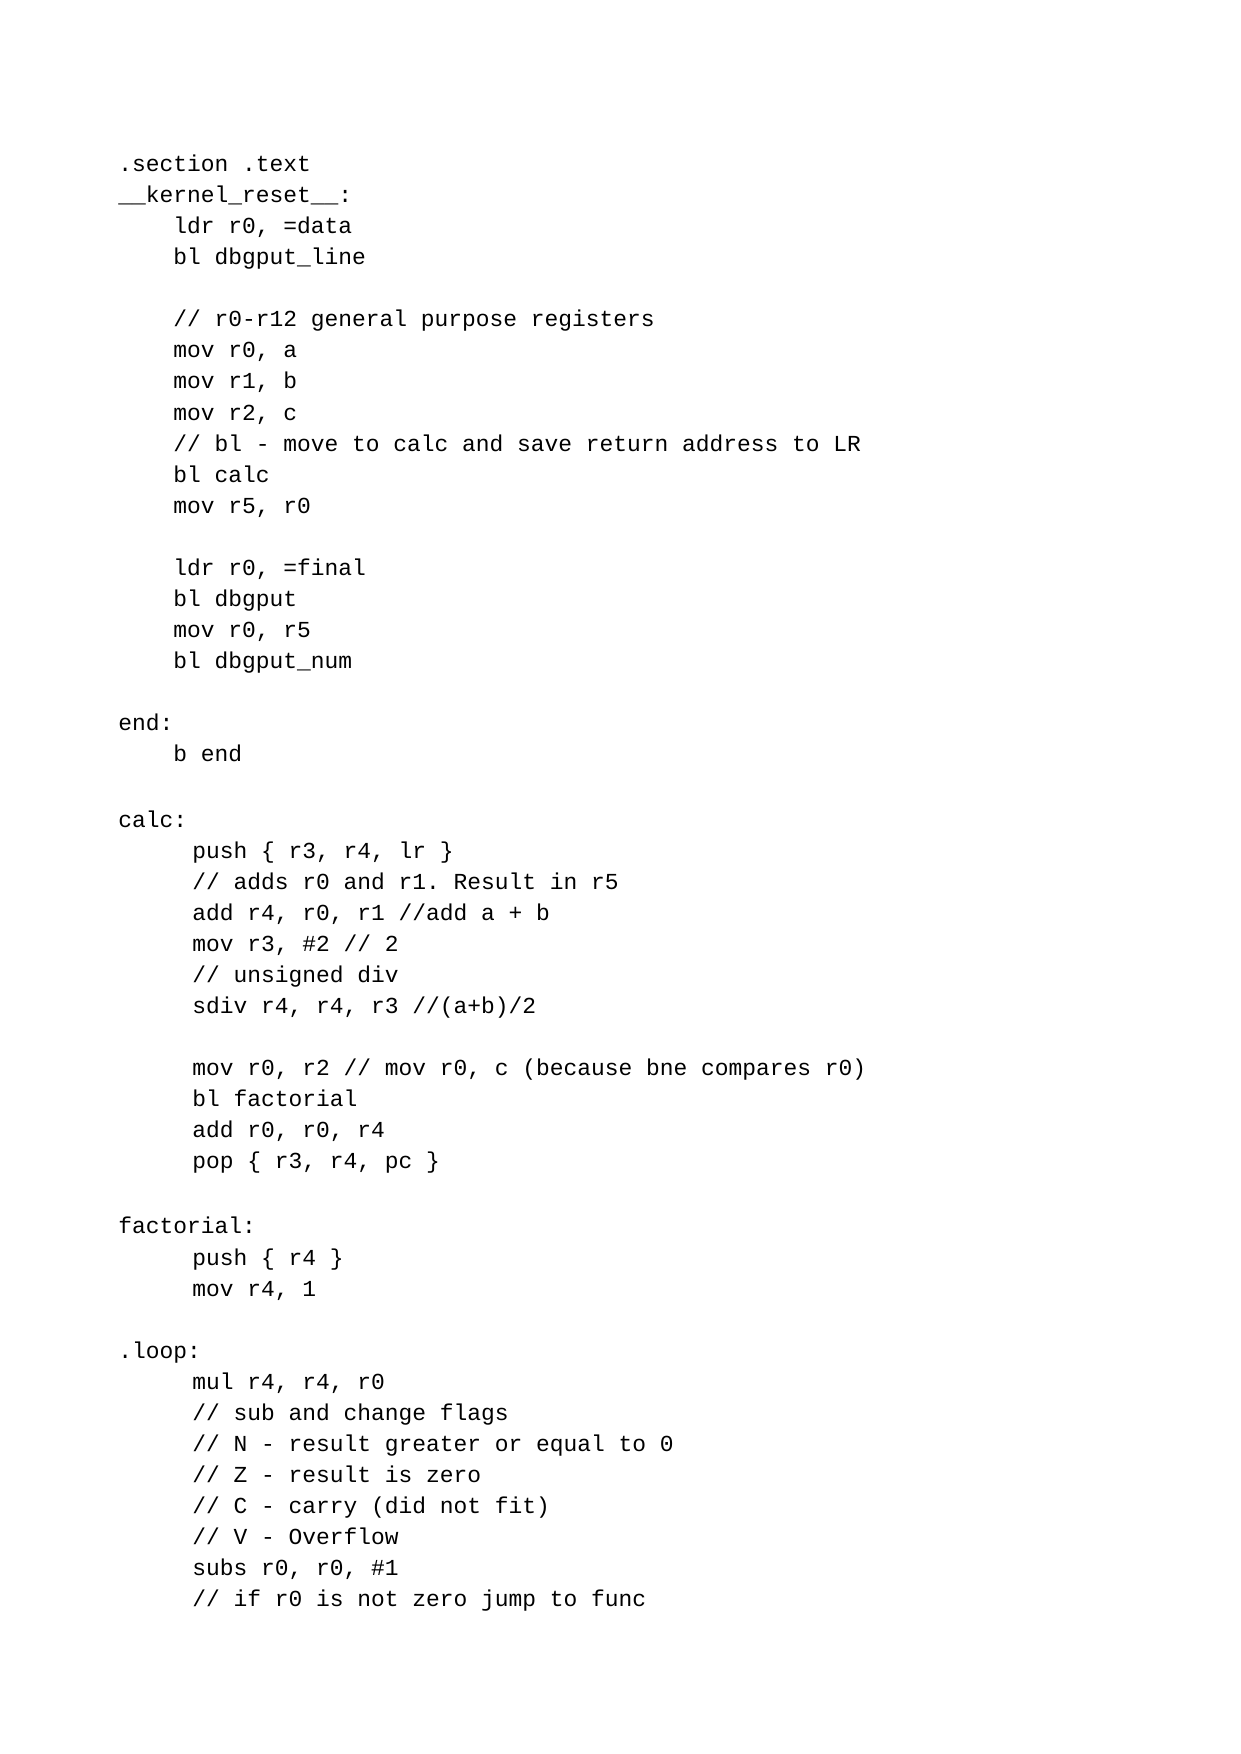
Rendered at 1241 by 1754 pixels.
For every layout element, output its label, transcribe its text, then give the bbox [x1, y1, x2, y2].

text b end [118, 742, 1122, 768]
text ldr r0, =data [118, 215, 1122, 241]
text // C - carry (did not fit) [118, 1494, 1122, 1520]
text // N - result greater or equal to 0 [118, 1432, 1122, 1458]
text mov r0, a [118, 339, 1122, 365]
text calc: [118, 808, 1122, 834]
text bl dbgput [118, 587, 1122, 613]
text // bl - move to calc and save return address to LR [118, 432, 1122, 458]
text mov r2, c [118, 401, 1122, 427]
text // adds r0 and r1. Result in r5 [118, 870, 1122, 896]
text pop { r3, r4, pc } [118, 1149, 1122, 1175]
text bl factorial [118, 1087, 1122, 1113]
text push { r3, r4, lr } [118, 839, 1122, 865]
text add r4, r0, r1 //add a + b [118, 901, 1122, 927]
text mov r0, r2 // mov r0, c (because bne compares r0) [118, 1056, 1122, 1082]
text mov r4, 1 [118, 1277, 1122, 1303]
text mov r1, b [118, 370, 1122, 396]
text bl dbgput_num [118, 649, 1122, 675]
text mov r0, r5 [118, 618, 1122, 644]
text // V - Overflow [118, 1525, 1122, 1551]
text // sub and change flags [118, 1401, 1122, 1427]
text .section .text [118, 153, 1122, 178]
text ldr r0, =final [118, 556, 1122, 582]
text // r0-r12 general purpose registers [118, 308, 1122, 334]
text bl calc [118, 463, 1122, 489]
text bl dbgput_line [118, 246, 1122, 272]
text factorial: [118, 1215, 1122, 1241]
text .loop: [118, 1339, 1122, 1365]
text mov r5, r0 [118, 494, 1122, 520]
text __kernel_reset__: [118, 184, 1122, 209]
text end: [118, 711, 1122, 737]
text subs r0, r0, #1 [118, 1556, 1122, 1582]
text mov r3, #2 // 2 [118, 932, 1122, 958]
text // unsigned div [118, 963, 1122, 989]
text add r0, r0, r4 [118, 1118, 1122, 1144]
text // Z - result is zero [118, 1463, 1122, 1489]
text mul r4, r4, r0 [118, 1370, 1122, 1396]
text // if r0 is not zero jump to func [118, 1587, 1122, 1613]
text push { r4 } [118, 1246, 1122, 1272]
text sdiv r4, r4, r3 //(a+b)/2 [118, 994, 1122, 1020]
